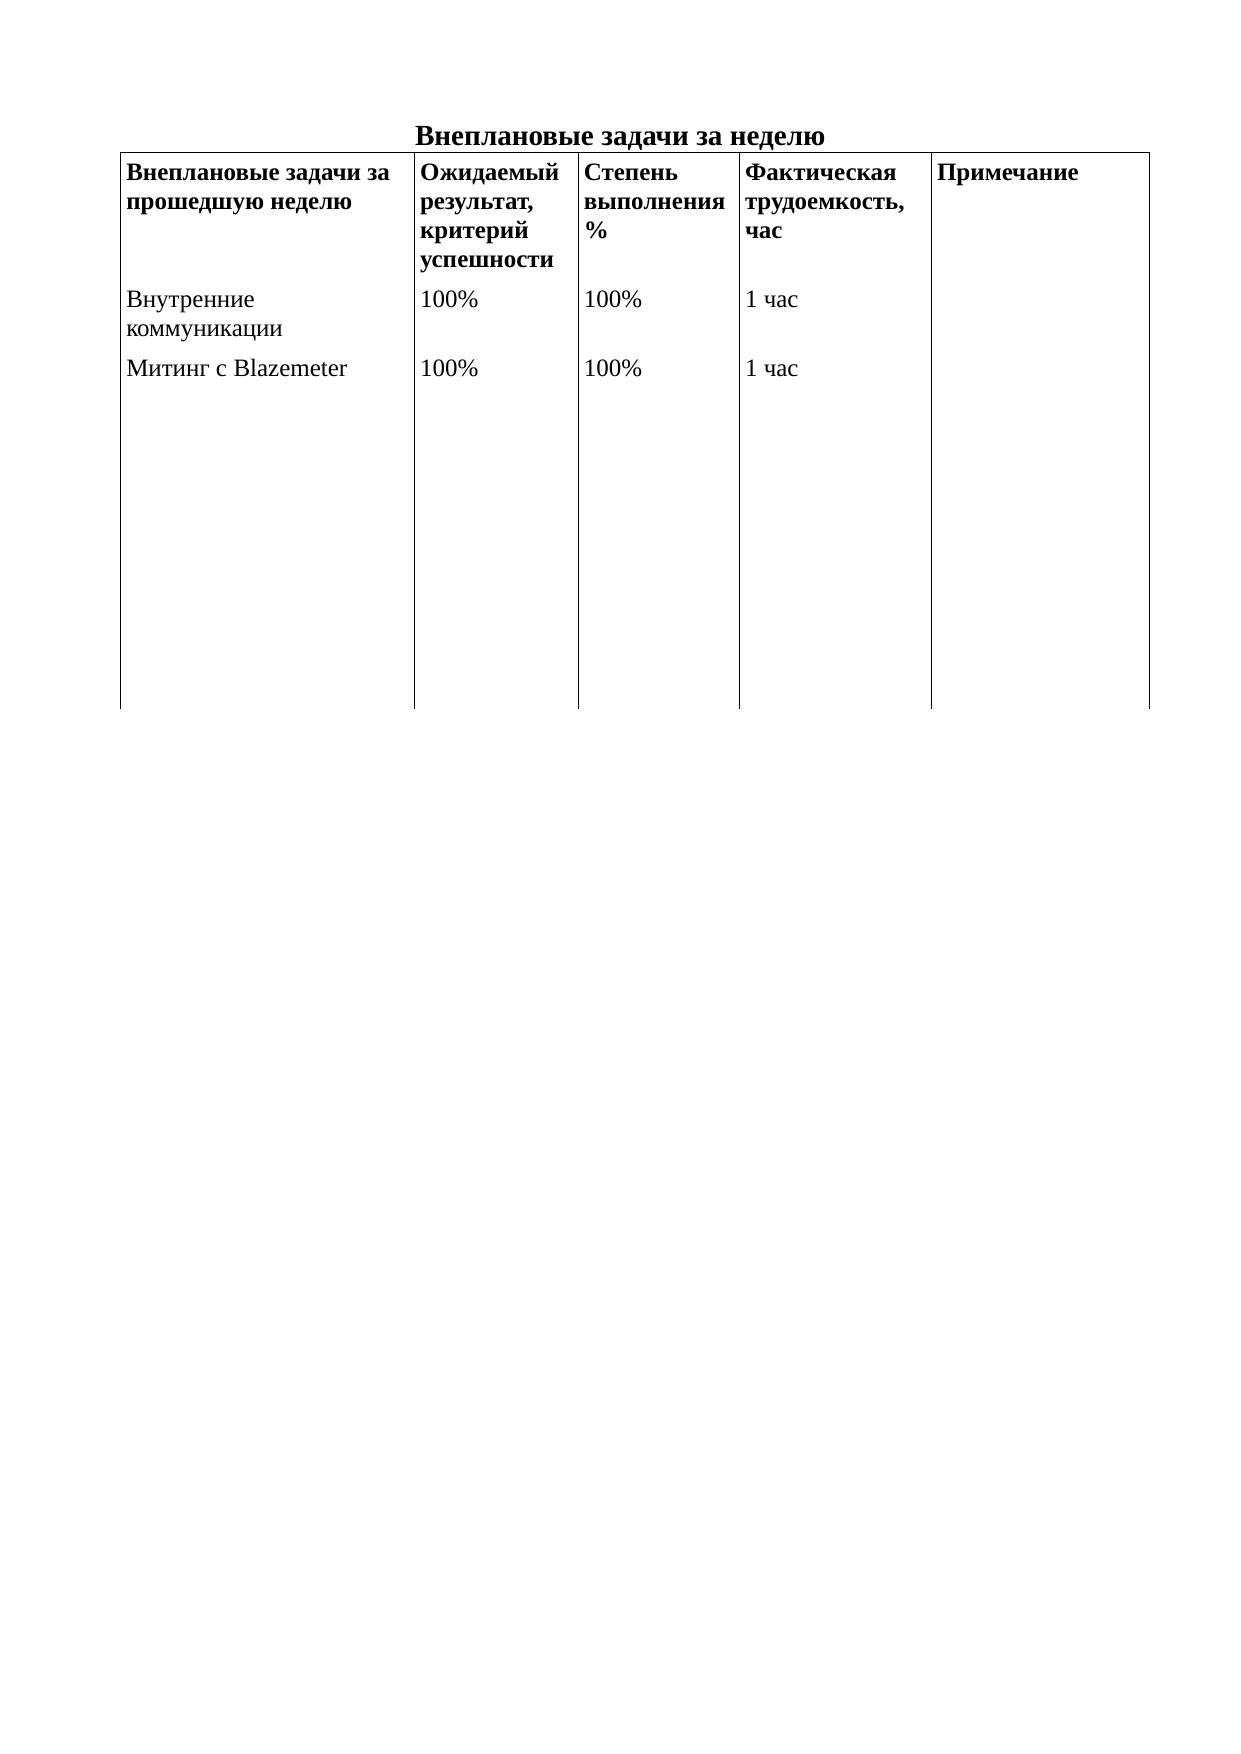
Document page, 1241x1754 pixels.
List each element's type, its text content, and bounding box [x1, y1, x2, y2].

table_cell 1 час [740, 278, 931, 347]
table_cell 100% [415, 347, 578, 387]
table_cell [415, 589, 578, 629]
table_cell [932, 548, 1149, 588]
table_cell 100% [579, 347, 739, 387]
table_cell [579, 508, 739, 548]
table_header Примечание [932, 153, 1149, 278]
table_cell 100% [415, 278, 578, 347]
table_cell 1 час [740, 347, 931, 387]
table_cell [932, 468, 1149, 508]
table_cell 100% [579, 278, 739, 347]
table_cell [740, 508, 931, 548]
table_cell [121, 589, 414, 629]
table_cell Митинг с Blazemeter [121, 347, 414, 387]
table_cell Внутренние коммуникации [121, 278, 414, 347]
table_cell [579, 468, 739, 508]
table_cell [932, 508, 1149, 548]
text Внеплановые задачи за неделю [118, 118, 1122, 152]
table_cell [415, 428, 578, 468]
table_header Внеплановые задачи за прошедшую неделю [121, 153, 414, 278]
table_cell [579, 669, 739, 709]
table_cell [121, 548, 414, 588]
table_cell [932, 347, 1149, 387]
table_cell [121, 669, 414, 709]
table_cell [740, 548, 931, 588]
table_cell [415, 468, 578, 508]
table_cell [579, 548, 739, 588]
table_cell [579, 629, 739, 669]
table_cell [415, 508, 578, 548]
table_cell [121, 388, 414, 428]
table_cell [121, 508, 414, 548]
table_cell [932, 629, 1149, 669]
table_cell [415, 548, 578, 588]
table_cell [121, 629, 414, 669]
table_cell [415, 388, 578, 428]
table_header Степень выполнения % [579, 153, 739, 278]
table_cell [932, 669, 1149, 709]
table_cell [121, 468, 414, 508]
table_cell [579, 388, 739, 428]
table_cell [740, 629, 931, 669]
table_cell [932, 428, 1149, 468]
table_header Фактическая трудоемкость, час [740, 153, 931, 278]
table_cell [579, 589, 739, 629]
table_cell [932, 388, 1149, 428]
table_cell [740, 468, 931, 508]
table_cell [740, 669, 931, 709]
table_cell [415, 629, 578, 669]
table_cell [121, 428, 414, 468]
table_cell [740, 589, 931, 629]
table_cell [740, 388, 931, 428]
table_cell [932, 278, 1149, 347]
table_cell [415, 669, 578, 709]
table_header Ожидаемый результат, критерий успешности [415, 153, 578, 278]
table_cell [579, 428, 739, 468]
table_cell [740, 428, 931, 468]
table_cell [932, 589, 1149, 629]
